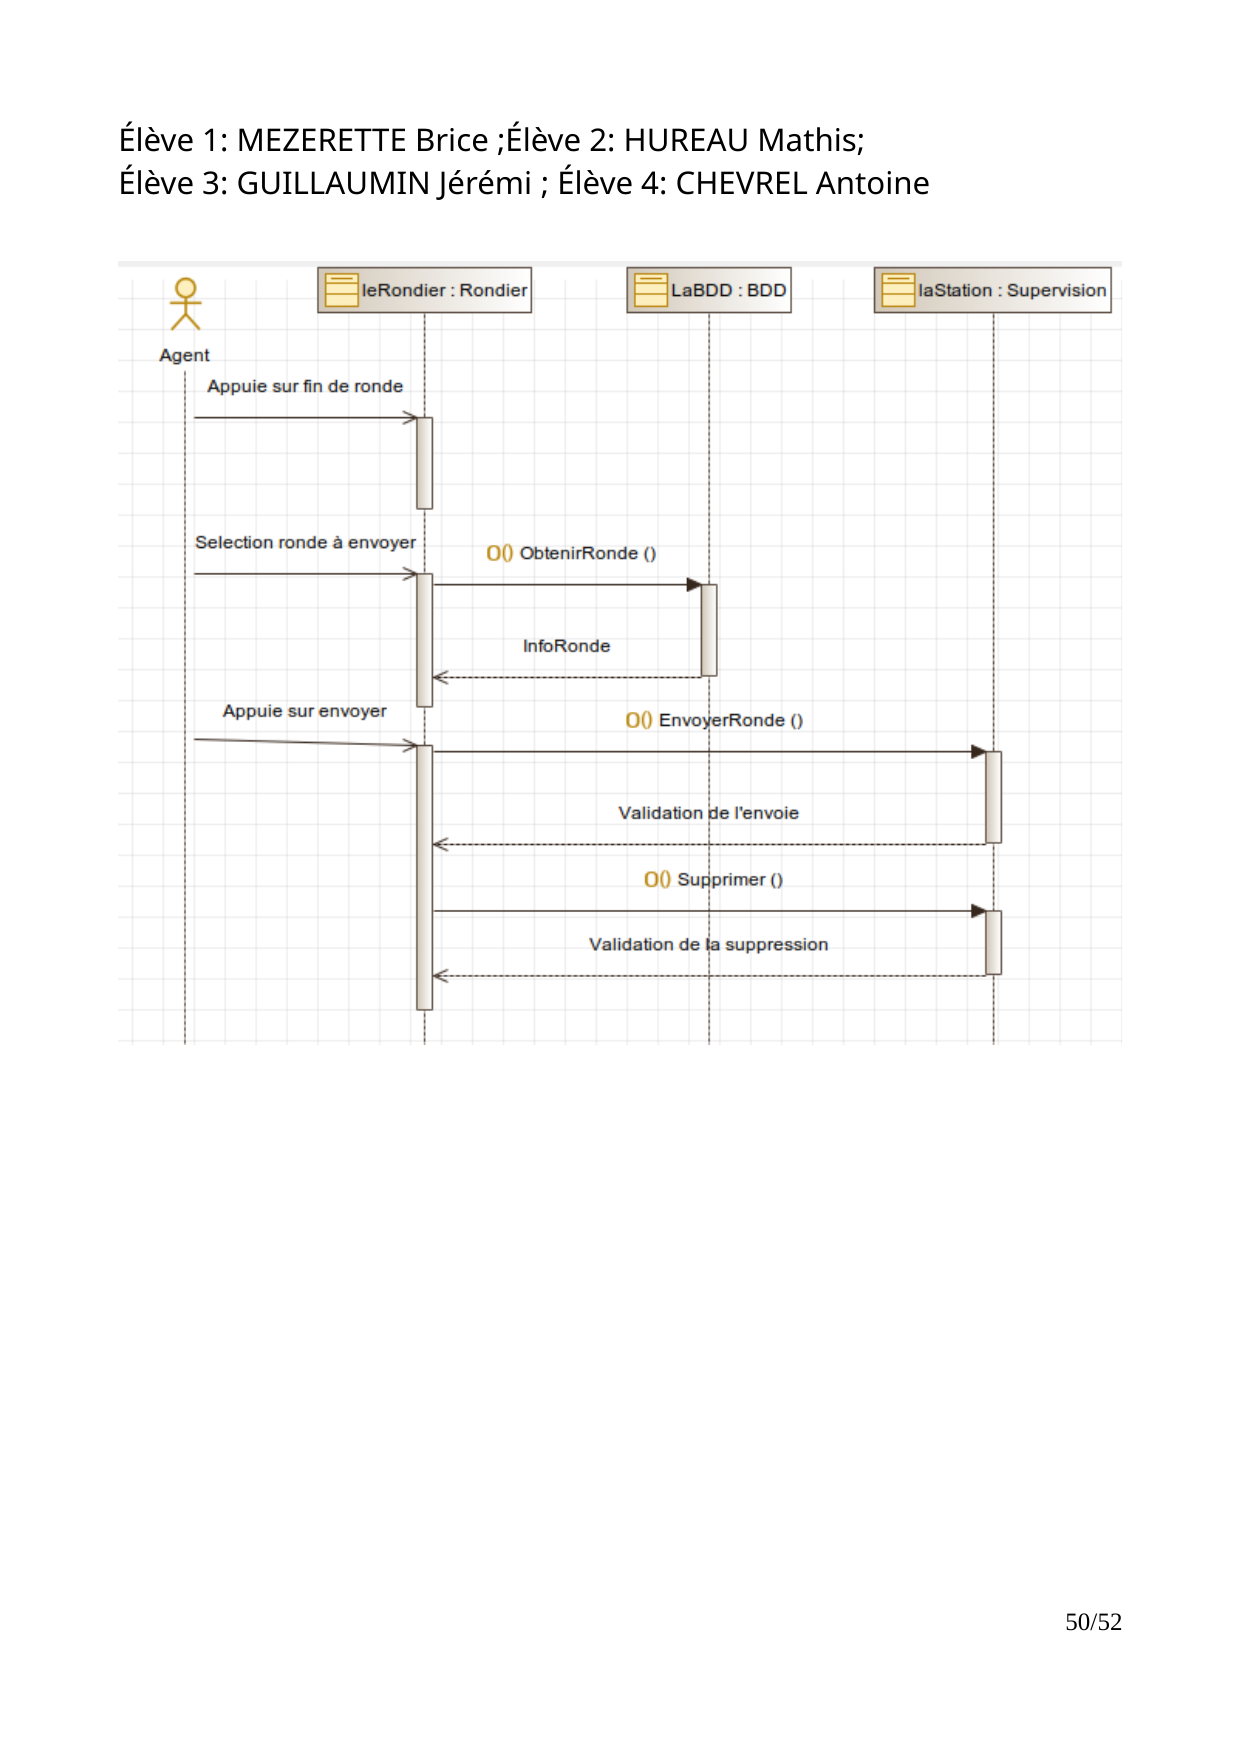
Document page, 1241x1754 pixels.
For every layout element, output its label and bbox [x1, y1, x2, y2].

picture [118, 261, 1123, 1045]
